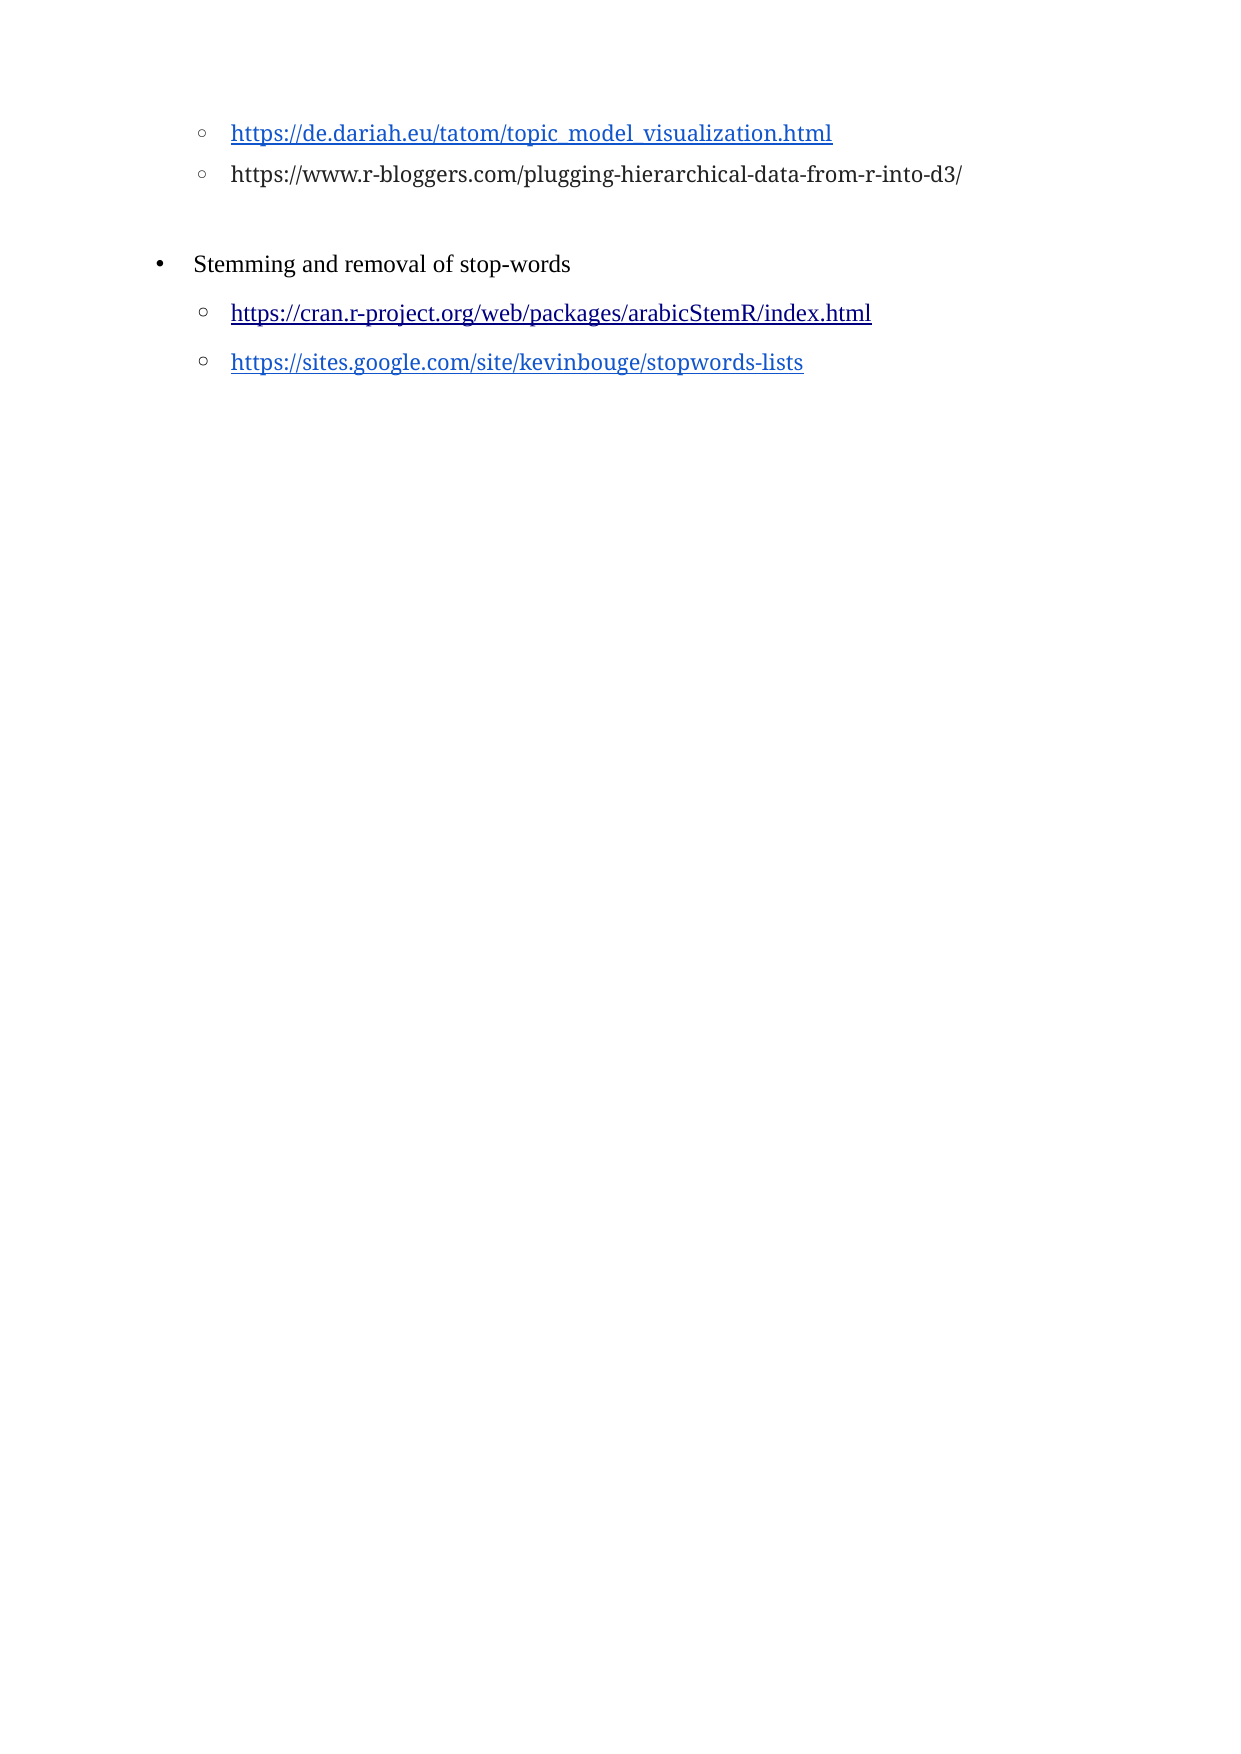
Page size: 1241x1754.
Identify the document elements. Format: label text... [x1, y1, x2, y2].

list https://sites.google.com/site/kevinbouge/stopwords-lists [193, 347, 1122, 377]
list Stemming and removal of stop-words [156, 249, 1122, 278]
list https://de.dariah.eu/tatom/topic_model_visualization.html [193, 118, 1122, 148]
list https://cran.r-project.org/web/packages/arabicStemR/index.html [193, 298, 1122, 327]
list https://www.r-bloggers.com/plugging-hierarchical-data-from-r-into-d3/ [193, 159, 1122, 189]
